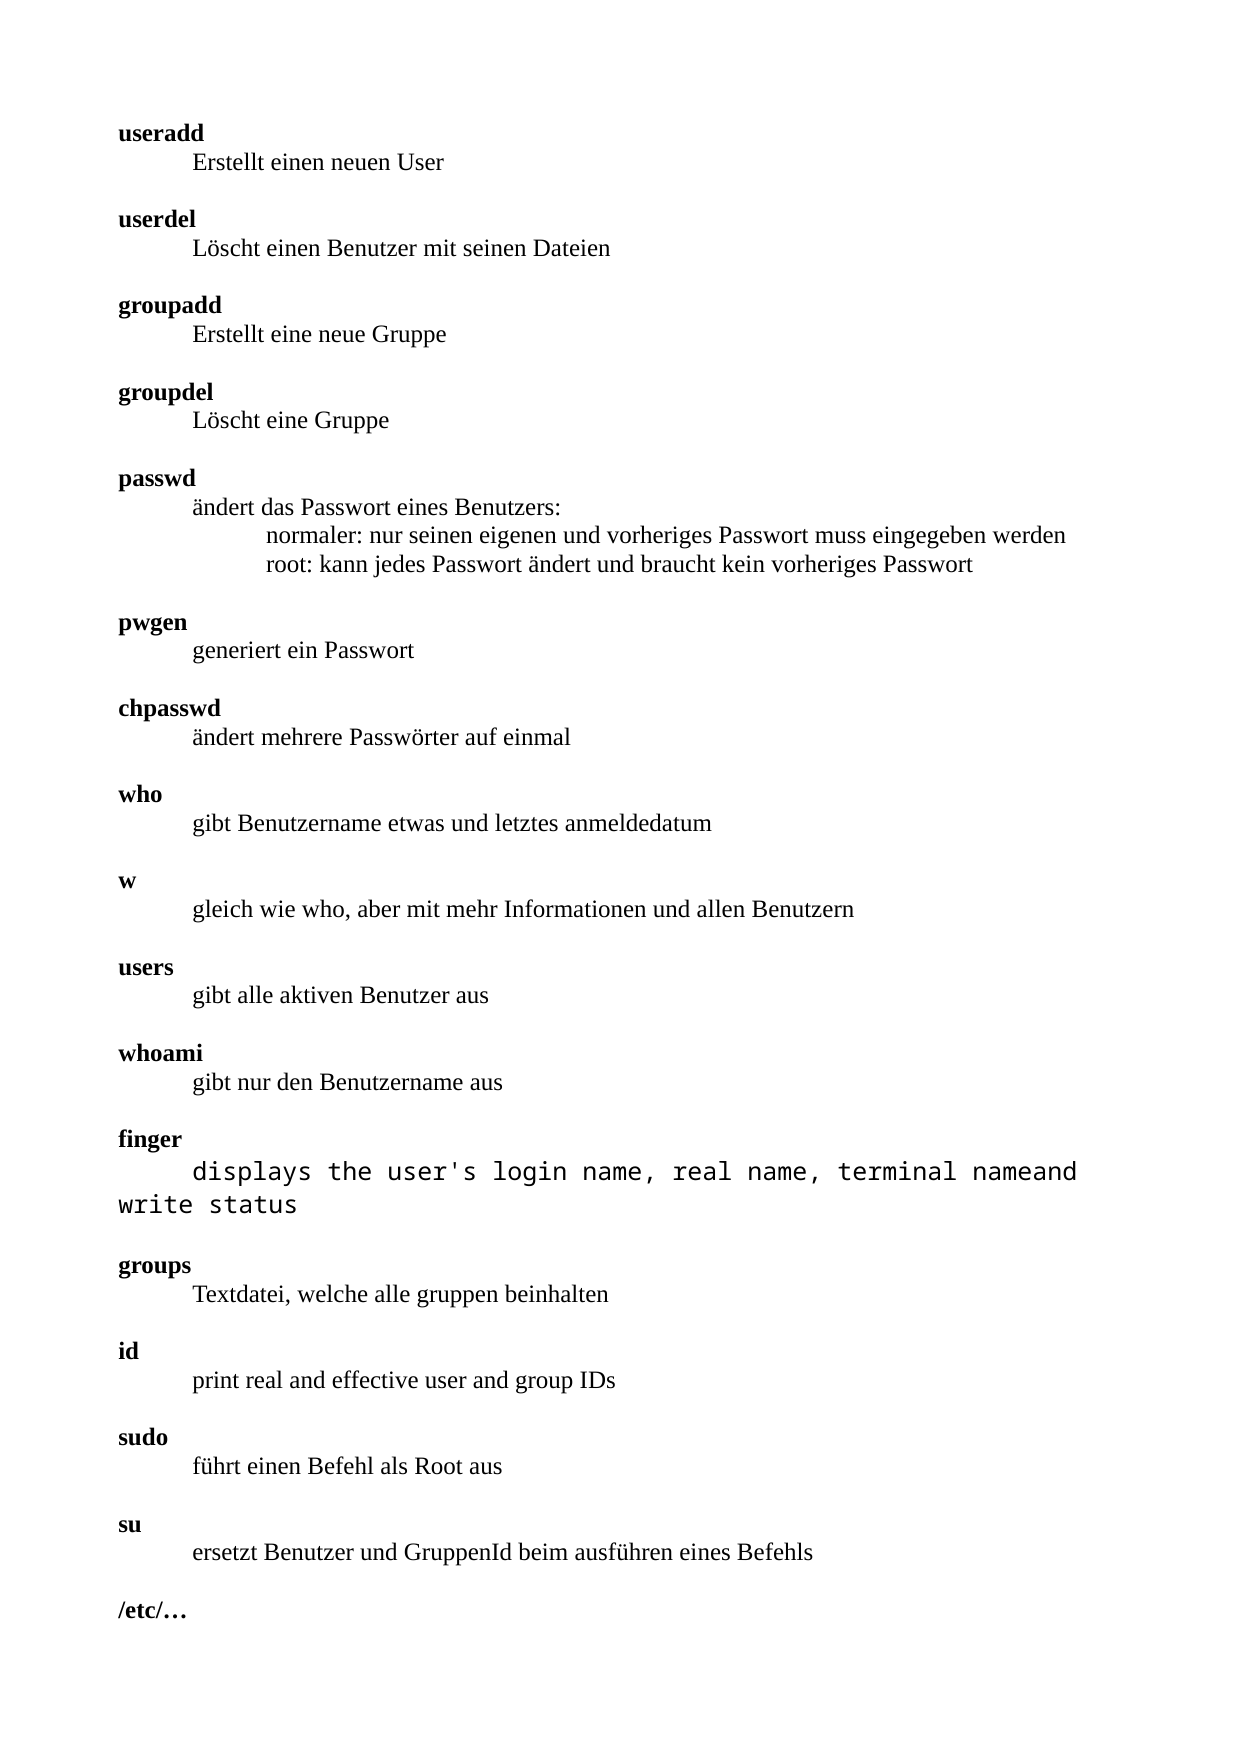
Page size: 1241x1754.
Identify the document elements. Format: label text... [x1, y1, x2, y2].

text ersetzt Benutzer und GruppenId beim ausführen eines Befehls [118, 1537, 1122, 1566]
text chpasswd [118, 693, 1122, 722]
text who [118, 779, 1122, 808]
text gibt nur den Benutzername aus [118, 1067, 1122, 1096]
text /etc/… [118, 1595, 1122, 1624]
text su [118, 1509, 1122, 1537]
text groupadd [118, 291, 1122, 319]
text Löscht einen Benutzer mit seinen Dateien [118, 233, 1122, 262]
text print real and effective user and group IDs [118, 1365, 1122, 1394]
text gibt Benutzername etwas und letztes anmeldedatum [118, 808, 1122, 837]
text displays the user's login name, real name, terminal nameand write status [118, 1153, 1122, 1221]
text Erstellt eine neue Gruppe [118, 319, 1122, 348]
text finger [118, 1124, 1122, 1153]
text groups [118, 1250, 1122, 1279]
text users [118, 952, 1122, 981]
text whoami [118, 1038, 1122, 1067]
text w [118, 866, 1122, 894]
text führt einen Befehl als Root aus [118, 1451, 1122, 1480]
text Erstellt einen neuen User [118, 147, 1122, 176]
text normaler: nur seinen eigenen und vorheriges Passwort muss eingegeben werden [118, 521, 1122, 549]
text sudo [118, 1422, 1122, 1451]
text gibt alle aktiven Benutzer aus [118, 981, 1122, 1009]
text id [118, 1336, 1122, 1365]
text groupdel [118, 377, 1122, 406]
text userdel [118, 204, 1122, 233]
text Textdatei, welche alle gruppen beinhalten [118, 1279, 1122, 1307]
text pwgen [118, 607, 1122, 636]
text ändert mehrere Passwörter auf einmal [118, 722, 1122, 751]
text Löscht eine Gruppe [118, 406, 1122, 434]
text useradd [118, 118, 1122, 147]
text root: kann jedes Passwort ändert und braucht kein vorheriges Passwort [118, 549, 1122, 578]
text gleich wie who, aber mit mehr Informationen und allen Benutzern [118, 894, 1122, 923]
text ändert das Passwort eines Benutzers: [118, 492, 1122, 521]
text passwd [118, 463, 1122, 492]
text generiert ein Passwort [118, 636, 1122, 664]
